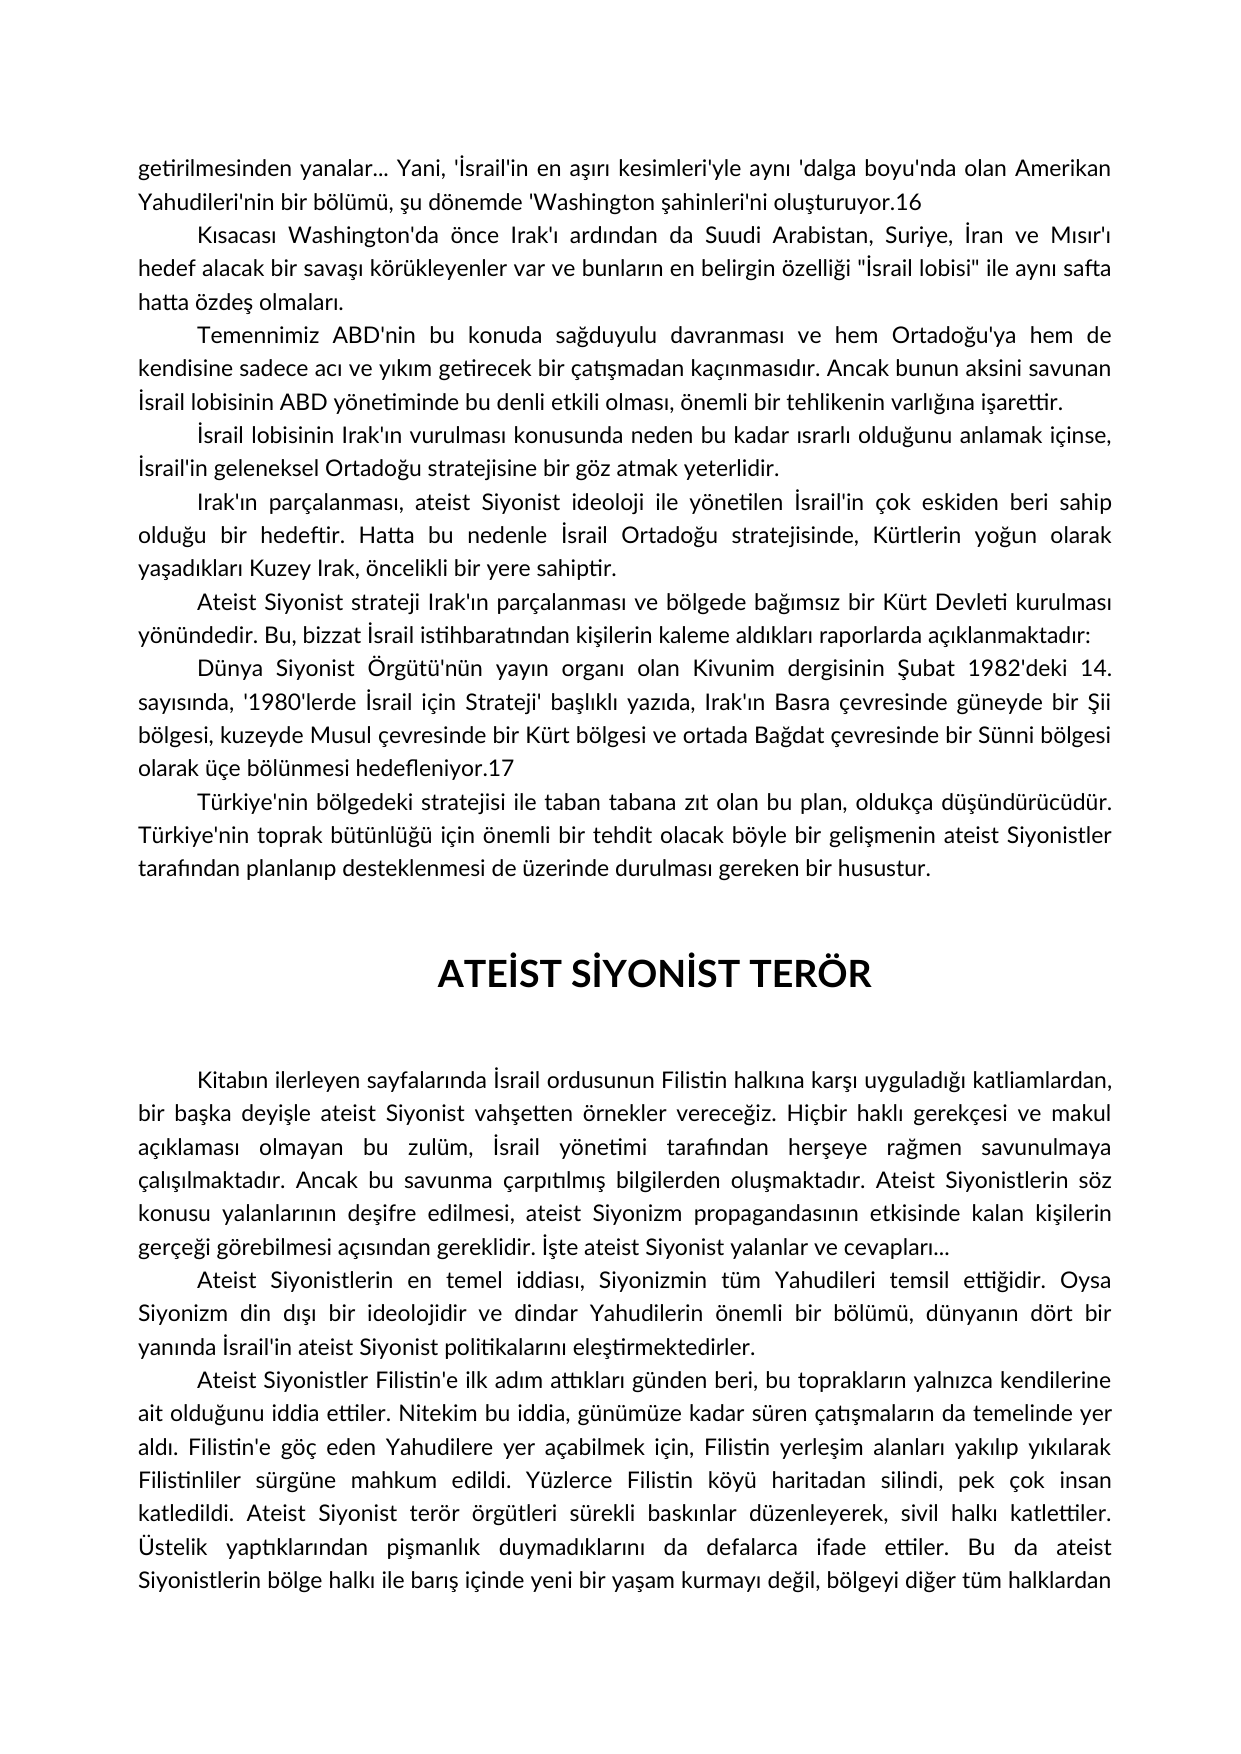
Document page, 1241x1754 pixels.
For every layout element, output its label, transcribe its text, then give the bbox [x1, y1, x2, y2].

text Türkiye'nin bölgedeki stratejisi ile taban tabana zıt olan bu plan, oldukça düşündürücüdür. Türkiye'nin toprak bütünlüğü için önemli bir tehdit olacak böyle bir gelişmenin ateist Siyonistler tarafından planlanıp desteklenmesi de üzerinde durulması gereken bir husustur. [138, 783, 1113, 883]
text Temennimiz ABD'nin bu konuda sağduyulu davranması ve hem Ortadoğu'ya hem de kendisine sadece acı ve yıkım getirecek bir çatışmadan kaçınmasıdır. Ancak bunun aksini savunan İsrail lobisinin ABD yönetiminde bu denli etkili olması, önemli bir tehlikenin varlığına işarettir. [138, 317, 1113, 417]
text Kısacası Washington'da önce Irak'ı ardından da Suudi Arabistan, Suriye, İran ve Mısır'ı hedef alacak bir savaşı körükleyenler var ve bunların en belirgin özelliği "İsrail lobisi" ile aynı safta hatta özdeş olmaları. [138, 217, 1113, 317]
text ATEİST SİYONİST TERÖR [138, 950, 1113, 995]
text İsrail lobisinin Irak'ın vurulması konusunda neden bu kadar ısrarlı olduğunu anlamak içinse, İsrail'in geleneksel Ortadoğu stratejisine bir göz atmak yeterlidir. [138, 417, 1113, 483]
text Ateist Siyonistlerin en temel iddiası, Siyonizmin tüm Yahudileri temsil ettiğidir. Oysa Siyonizm din dışı bir ideolojidir ve dindar Yahudilerin önemli bir bölümü, dünyanın dört bir yanında İsrail'in ateist Siyonist politikalarını eleştirmektedirler. [138, 1262, 1113, 1362]
text Dünya Siyonist Örgütü'nün yayın organı olan Kivunim dergisinin Şubat 1982'deki 14. sayısında, '1980'lerde İsrail için Strateji' başlıklı yazıda, Irak'ın Basra çevresinde güneyde bir Şii bölgesi, kuzeyde Musul çevresinde bir Kürt bölgesi ve ortada Bağdat çevresinde bir Sünni bölgesi olarak üçe bölünmesi hedefleniyor.17 [138, 650, 1113, 783]
text getirilmesinden yanalar... Yani, 'İsrail'in en aşırı kesimleri'yle aynı 'dalga boyu'nda olan Amerikan Yahudileri'nin bir bölümü, şu dönemde 'Washington şahinleri'ni oluşturuyor.16 [138, 150, 1113, 217]
text Irak'ın parçalanması, ateist Siyonist ideoloji ile yönetilen İsrail'in çok eskiden beri sahip olduğu bir hedeftir. Hatta bu nedenle İsrail Ortadoğu stratejisinde, Kürtlerin yoğun olarak yaşadıkları Kuzey Irak, öncelikli bir yere sahiptir. [138, 483, 1113, 583]
text Ateist Siyonist strateji Irak'ın parçalanması ve bölgede bağımsız bir Kürt Devleti kurulması yönündedir. Bu, bizzat İsrail istihbaratından kişilerin kaleme aldıkları raporlarda açıklanmaktadır: [138, 583, 1113, 650]
text Ateist Siyonistler Filistin'e ilk adım attıkları günden beri, bu toprakların yalnızca kendilerine ait olduğunu iddia ettiler. Nitekim bu iddia, günümüze kadar süren çatışmaların da temelinde yer aldı. Filistin'e göç eden Yahudilere yer açabilmek için, Filistin yerleşim alanları yakılıp yıkılarak Filistinliler sürgüne mahkum edildi. Yüzlerce Filistin köyü haritadan silindi, pek çok insan katledildi. Ateist Siyonist terör örgütleri sürekli baskınlar düzenleyerek, sivil halkı katlettiler. Üstelik yaptıklarından pişmanlık duymadıklarını da defalarca ifade ettiler. Bu da ateist Siyonistlerin bölge halkı ile barış içinde yeni bir yaşam kurmayı değil, bölgeyi diğer tüm halklardan [138, 1362, 1113, 1595]
text Kitabın ilerleyen sayfalarında İsrail ordusunun Filistin halkına karşı uyguladığı katliamlardan, bir başka deyişle ateist Siyonist vahşetten örnekler vereceğiz. Hiçbir haklı gerekçesi ve makul açıklaması olmayan bu zulüm, İsrail yönetimi tarafından herşeye rağmen savunulmaya çalışılmaktadır. Ancak bu savunma çarpıtılmış bilgilerden oluşmaktadır. Ateist Siyonistlerin söz konusu yalanlarının deşifre edilmesi, ateist Siyonizm propagandasının etkisinde kalan kişilerin gerçeği görebilmesi açısından gereklidir. İşte ateist Siyonist yalanlar ve cevapları... [138, 1062, 1113, 1262]
